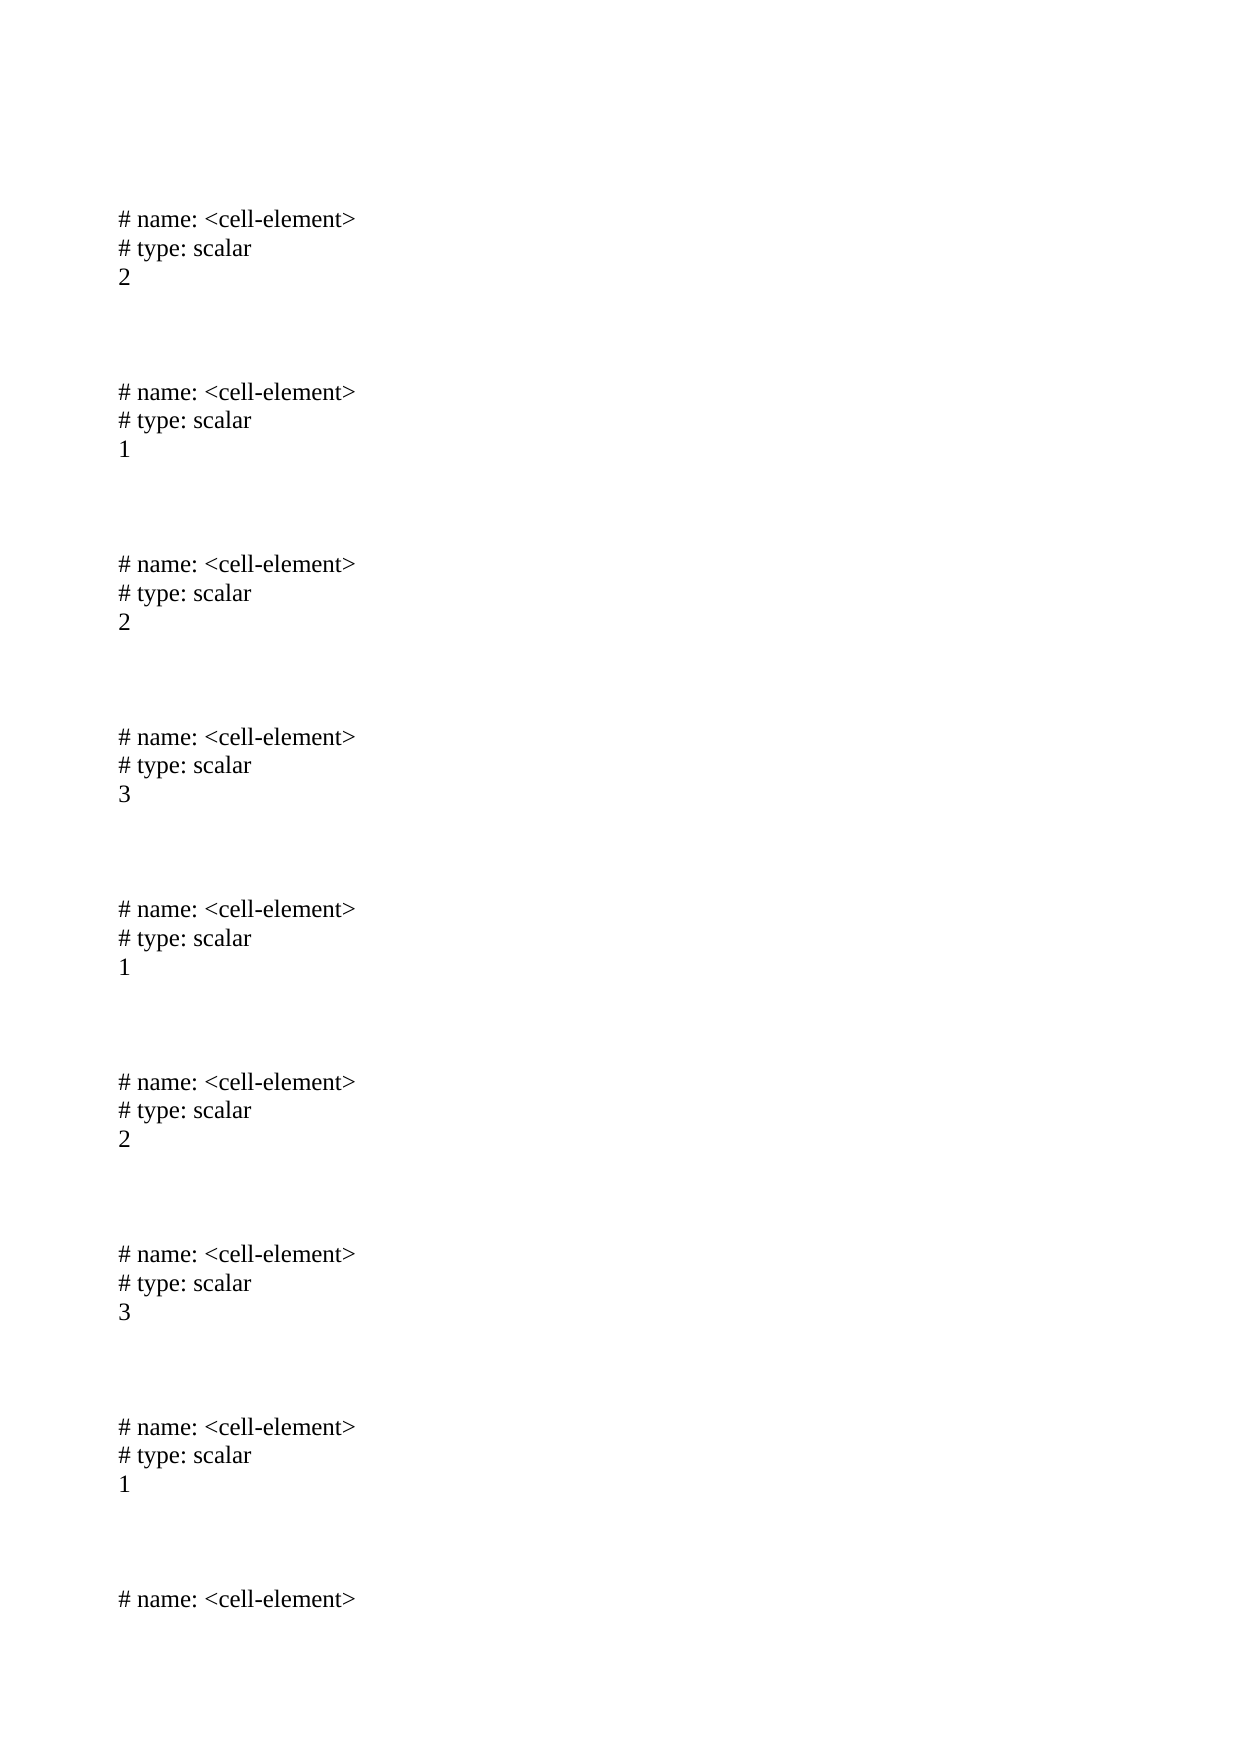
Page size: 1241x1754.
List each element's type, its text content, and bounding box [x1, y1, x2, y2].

text 2 [118, 262, 1122, 291]
text # type: scalar [118, 406, 1122, 434]
text # name: <cell-element> [118, 722, 1122, 751]
text # type: scalar [118, 923, 1122, 952]
text # name: <cell-element> [118, 377, 1122, 406]
text 1 [118, 434, 1122, 463]
text # name: <cell-element> [118, 1584, 1122, 1613]
text 3 [118, 1297, 1122, 1326]
text # name: <cell-element> [118, 894, 1122, 923]
text 1 [118, 1469, 1122, 1498]
text # name: <cell-element> [118, 549, 1122, 578]
text 2 [118, 607, 1122, 636]
text # name: <cell-element> [118, 204, 1122, 233]
text # type: scalar [118, 578, 1122, 607]
text # type: scalar [118, 233, 1122, 262]
text # type: scalar [118, 1268, 1122, 1297]
text 2 [118, 1124, 1122, 1153]
text # name: <cell-element> [118, 1412, 1122, 1441]
text 3 [118, 779, 1122, 808]
text 1 [118, 952, 1122, 981]
text # type: scalar [118, 751, 1122, 779]
text # name: <cell-element> [118, 1239, 1122, 1268]
text # type: scalar [118, 1441, 1122, 1469]
text # name: <cell-element> [118, 1067, 1122, 1096]
text # type: scalar [118, 1096, 1122, 1124]
